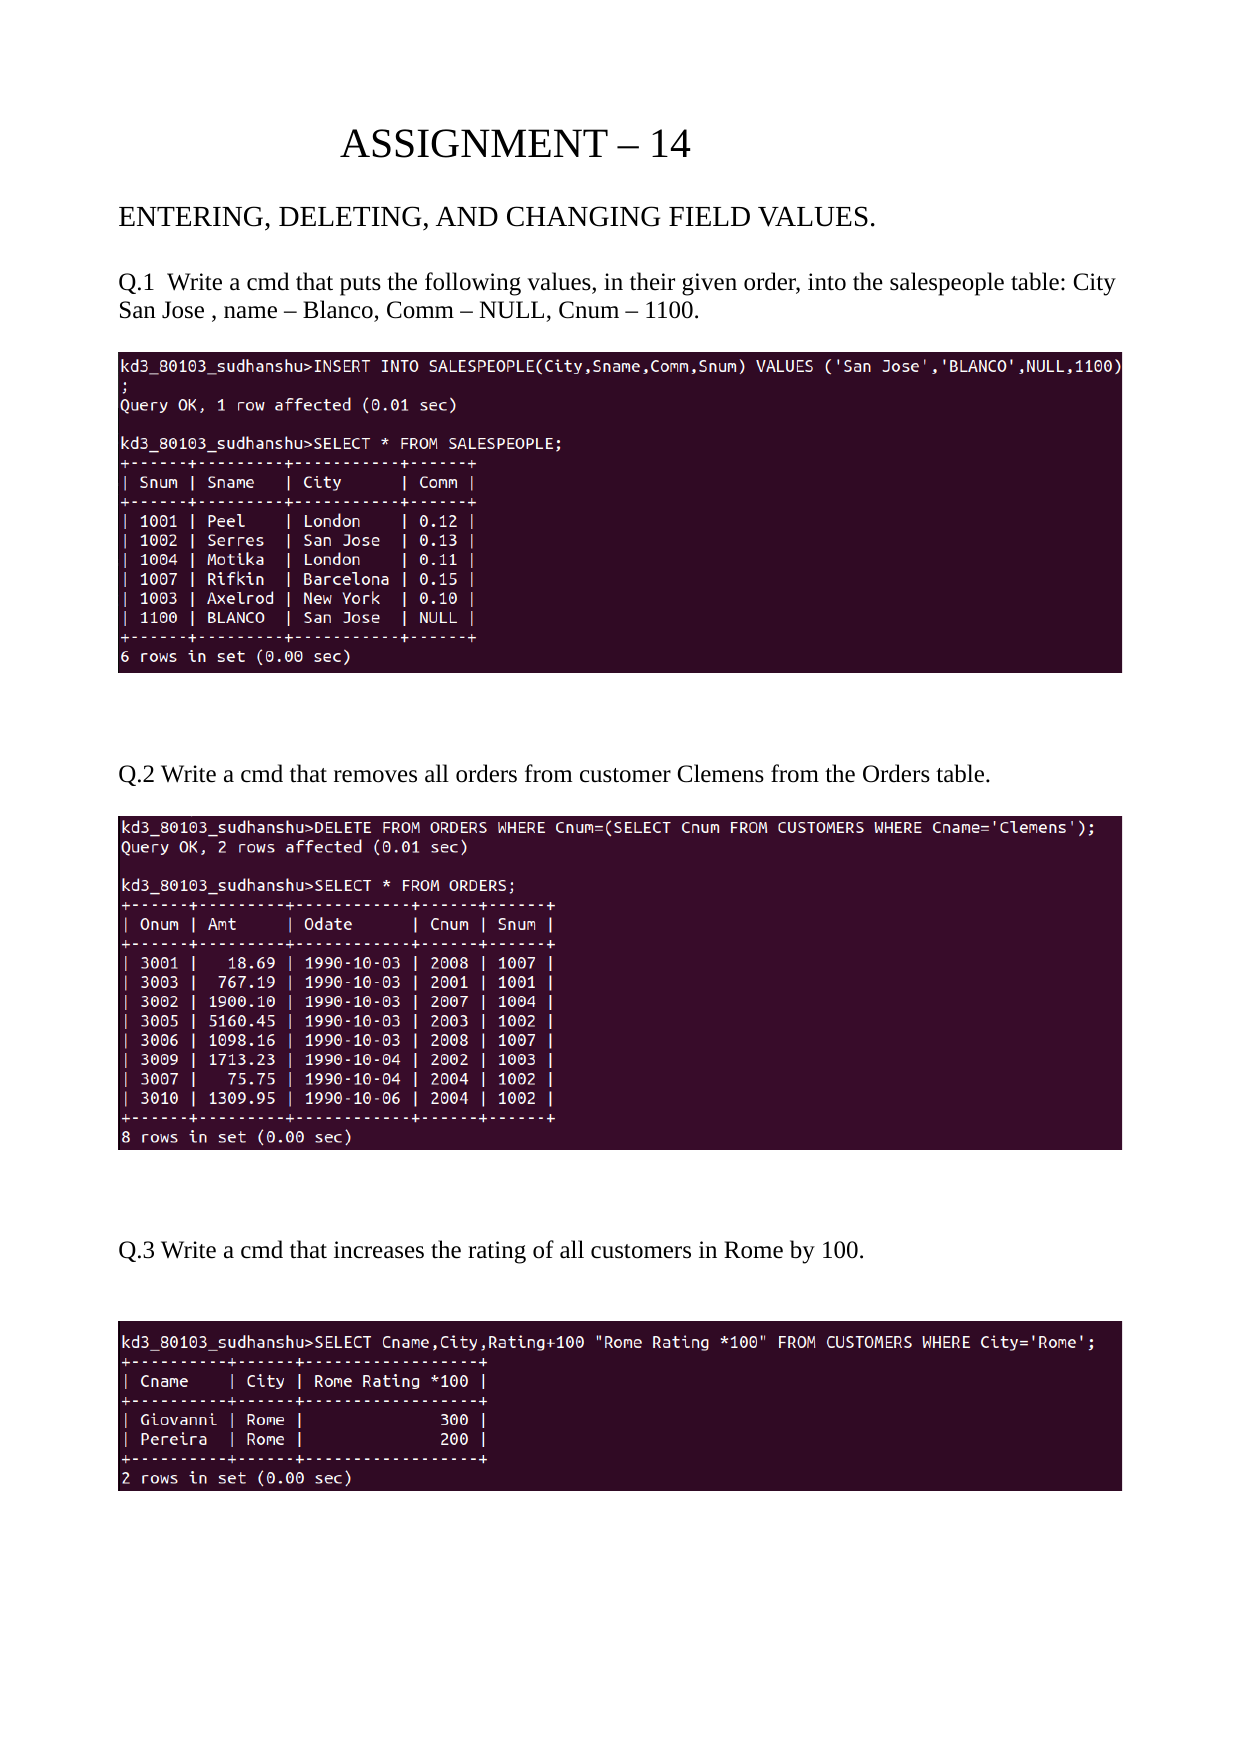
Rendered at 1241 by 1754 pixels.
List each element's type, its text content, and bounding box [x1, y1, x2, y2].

picture [118, 816, 1123, 1150]
text Q.3 Write a cmd that increases the rating of all customers in Rome by 100. [118, 1236, 1122, 1264]
text Q.1 Write a cmd that puts the following values, in their given order, into the salespeople table: City San Jose , name – Blanco, Comm – NULL, Cnum – 1100. [118, 267, 1122, 324]
picture [118, 1321, 1123, 1491]
text ENTERING, DELETING, AND CHANGING FIELD VALUES. [118, 199, 1122, 233]
picture [118, 352, 1123, 673]
text Q.2 Write a cmd that removes all orders from customer Clemens from the Orders table. [118, 759, 1122, 787]
text ASSIGNMENT – 14 [118, 118, 1122, 166]
